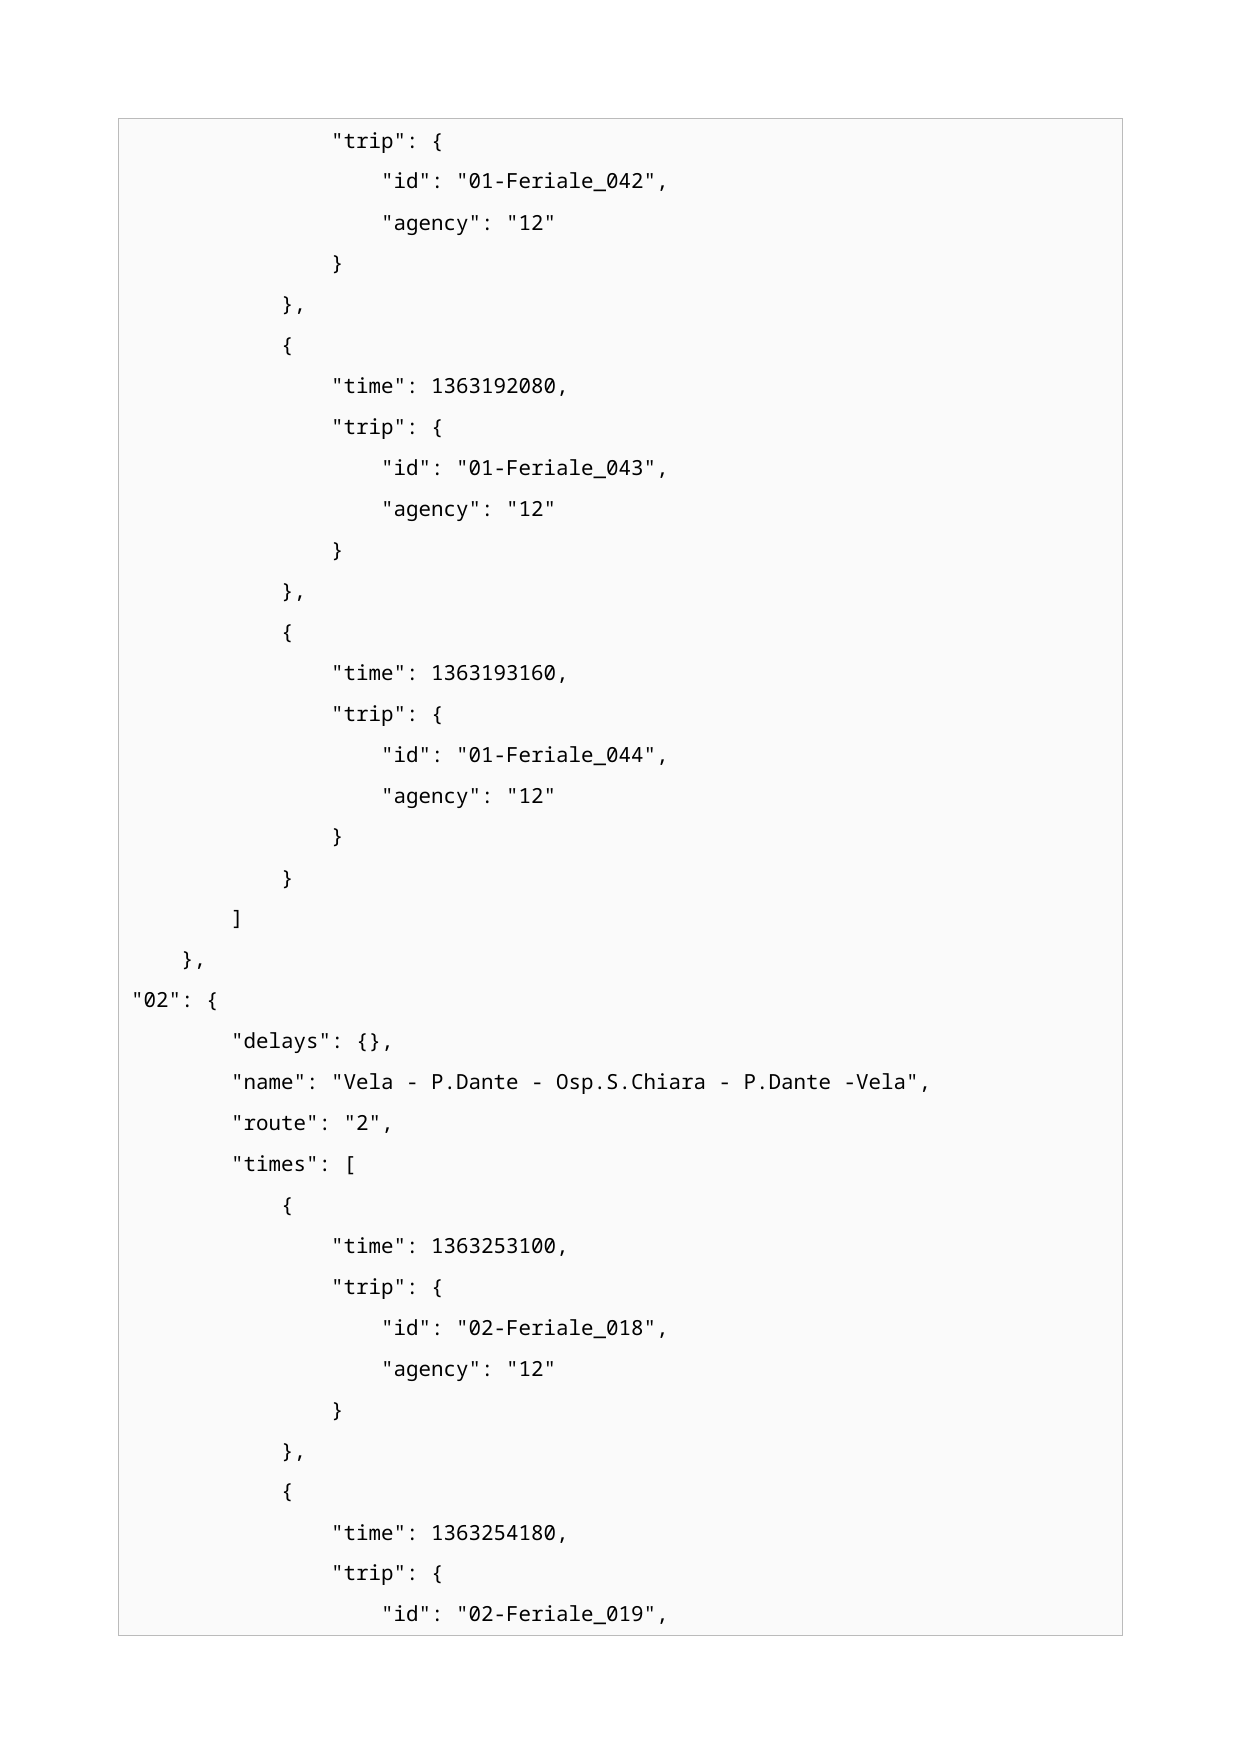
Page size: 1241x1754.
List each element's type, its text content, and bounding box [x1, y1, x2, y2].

text "time": 1363192080, [119, 364, 1122, 400]
text "id": "01-Feriale_042", [119, 159, 1122, 195]
text }, [119, 568, 1122, 604]
text { [119, 609, 1122, 645]
text ] [119, 896, 1122, 932]
text "name": "Vela - P.Dante - Osp.S.Chiara - P.Dante -Vela", [119, 1060, 1122, 1096]
text "id": "01-Feriale_044", [119, 732, 1122, 768]
text } [119, 241, 1122, 277]
text { [119, 1182, 1122, 1218]
text "time": 1363254180, [119, 1510, 1122, 1546]
text "route": "2", [119, 1101, 1122, 1137]
text }, [119, 937, 1122, 973]
text } [119, 1387, 1122, 1423]
text "agency": "12" [119, 200, 1122, 236]
text }, [119, 282, 1122, 318]
text "delays": {}, [119, 1019, 1122, 1055]
text } [119, 855, 1122, 891]
text { [119, 323, 1122, 359]
text "id": "01-Feriale_043", [119, 446, 1122, 482]
text "trip": { [119, 1551, 1122, 1587]
text }, [119, 1428, 1122, 1464]
text "trip": { [119, 691, 1122, 727]
text "id": "02-Feriale_018", [119, 1305, 1122, 1341]
text "agency": "12" [119, 487, 1122, 523]
text "id": "02-Feriale_019", [119, 1592, 1122, 1635]
text "trip": { [119, 405, 1122, 441]
text "time": 1363253100, [119, 1223, 1122, 1259]
text } [119, 527, 1122, 563]
text "02": { [119, 978, 1122, 1014]
text "trip": { [119, 1264, 1122, 1300]
text "times": [ [119, 1142, 1122, 1178]
text { [119, 1469, 1122, 1505]
text "agency": "12" [119, 1346, 1122, 1382]
text "time": 1363193160, [119, 650, 1122, 686]
text } [119, 814, 1122, 850]
text "agency": "12" [119, 773, 1122, 809]
text "trip": { [119, 119, 1122, 154]
